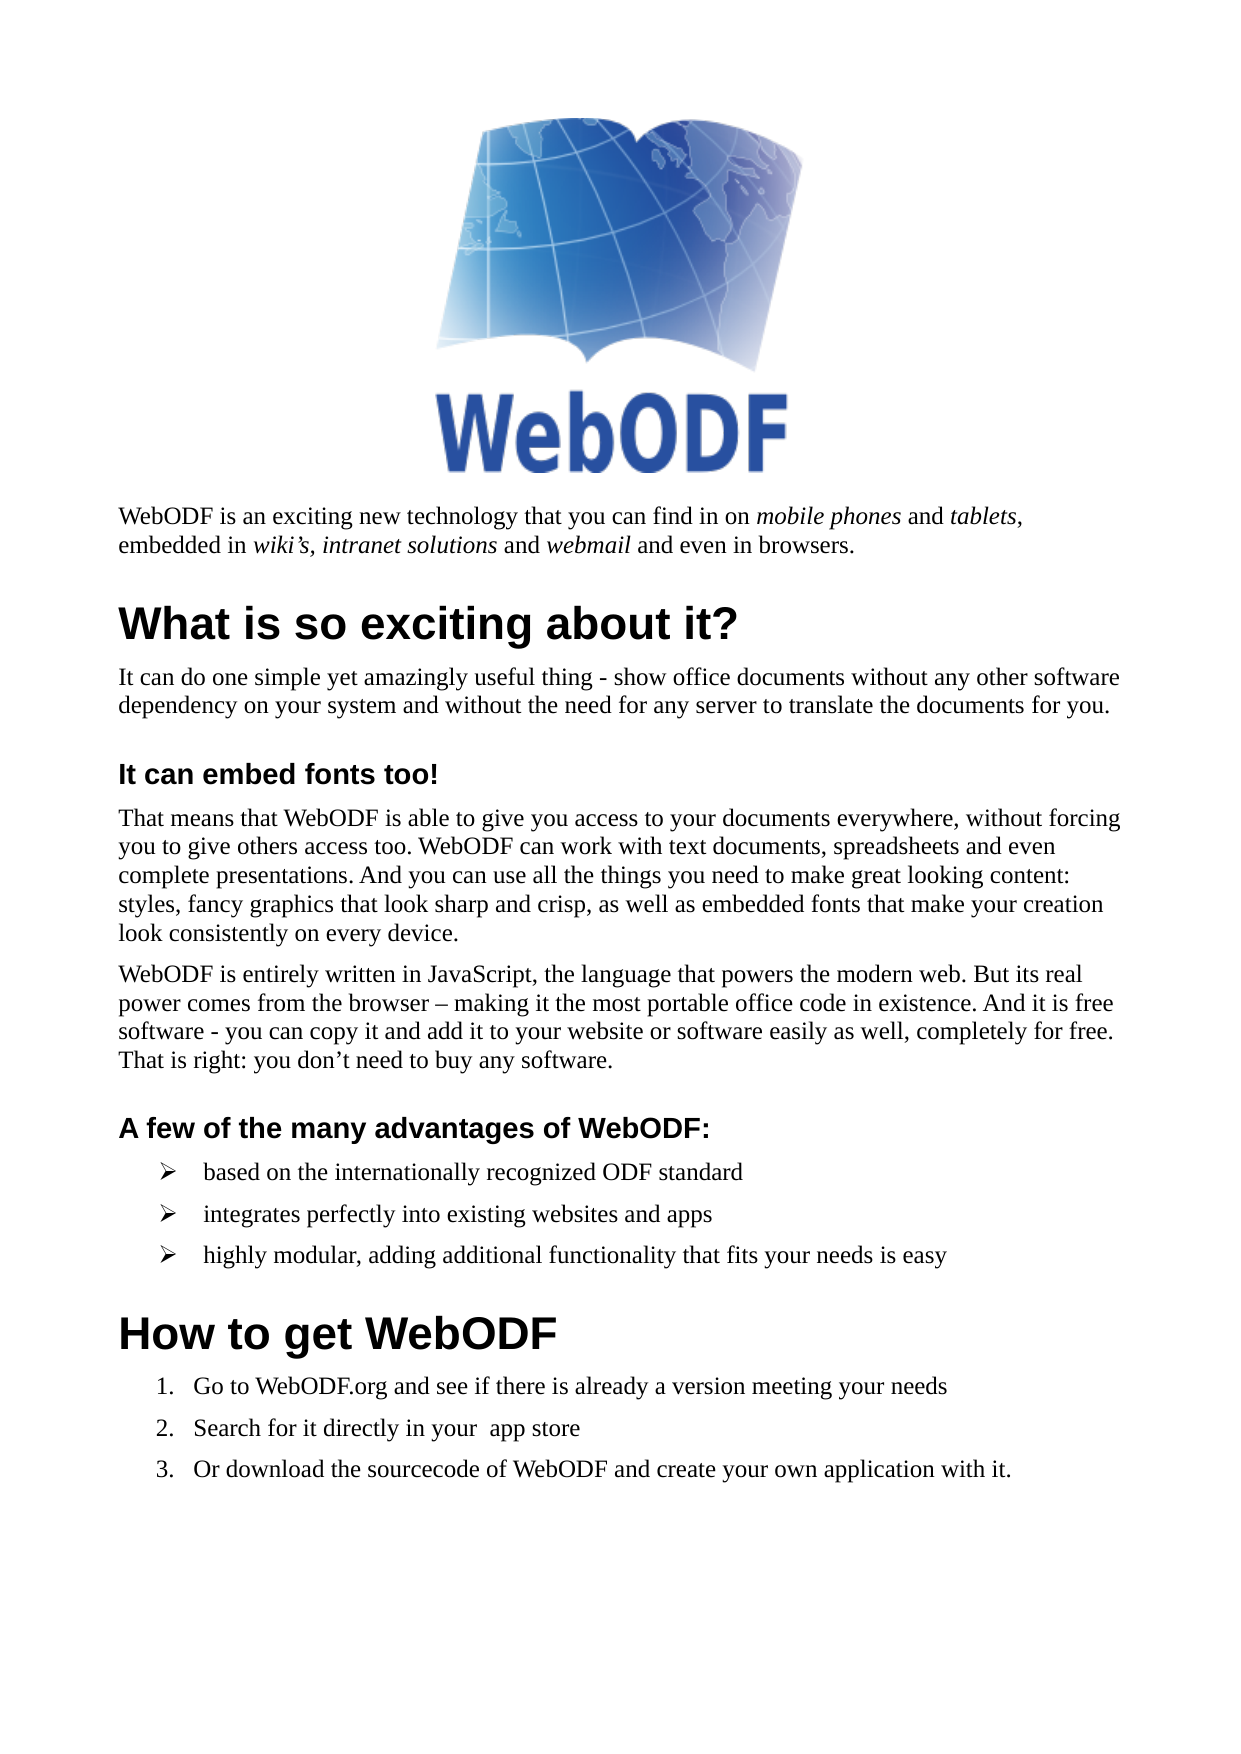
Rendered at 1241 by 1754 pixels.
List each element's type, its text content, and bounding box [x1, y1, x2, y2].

text It can do one simple yet amazingly useful thing - show office documents without any other software dependency on your system and without the need for any server to translate the documents for you. [118, 662, 1122, 719]
list highly modular, adding additional functionality that fits your needs is easy [158, 1240, 1122, 1269]
subtitle It can embed fonts too! [118, 757, 1122, 790]
list Go to WebODF.org and see if there is already a version meeting your needs [156, 1371, 1122, 1400]
text WebODF is entirely written in JavaScript, the language that powers the modern web. But its real power comes from the browser – making it the most portable office code in existence. And it is free software - you can copy it and add it to your website or software easily as well, completely for free. That is right: you don’t need to buy any software. [118, 959, 1122, 1074]
text That means that WebODF is able to give you access to your documents everywhere, without forcing you to give others access too. WebODF can work with text documents, spreadsheets and even complete presentations. And you can use all the things you need to make great looking content: styles, fancy graphics that look sharp and crisp, as well as embedded fonts that make your creation look consistently on every device. [118, 803, 1122, 946]
list Search for it directly in your app store [156, 1413, 1122, 1441]
picture [434, 118, 807, 473]
list based on the internationally recognized ODF standard [158, 1157, 1122, 1186]
subtitle How to get WebODF [118, 1306, 1122, 1359]
subtitle What is so exciting about it? [118, 596, 1122, 649]
list integrates perfectly into existing websites and apps [158, 1199, 1122, 1227]
text WebODF is an exciting new technology that you can find in on mobile phones and tablets, embedded in wiki’s, intranet solutions and webmail and even in browsers. [118, 501, 1122, 559]
list Or download the sourcecode of WebODF and create your own application with it. [156, 1454, 1122, 1483]
subtitle A few of the many advantages of WebODF: [118, 1111, 1122, 1145]
